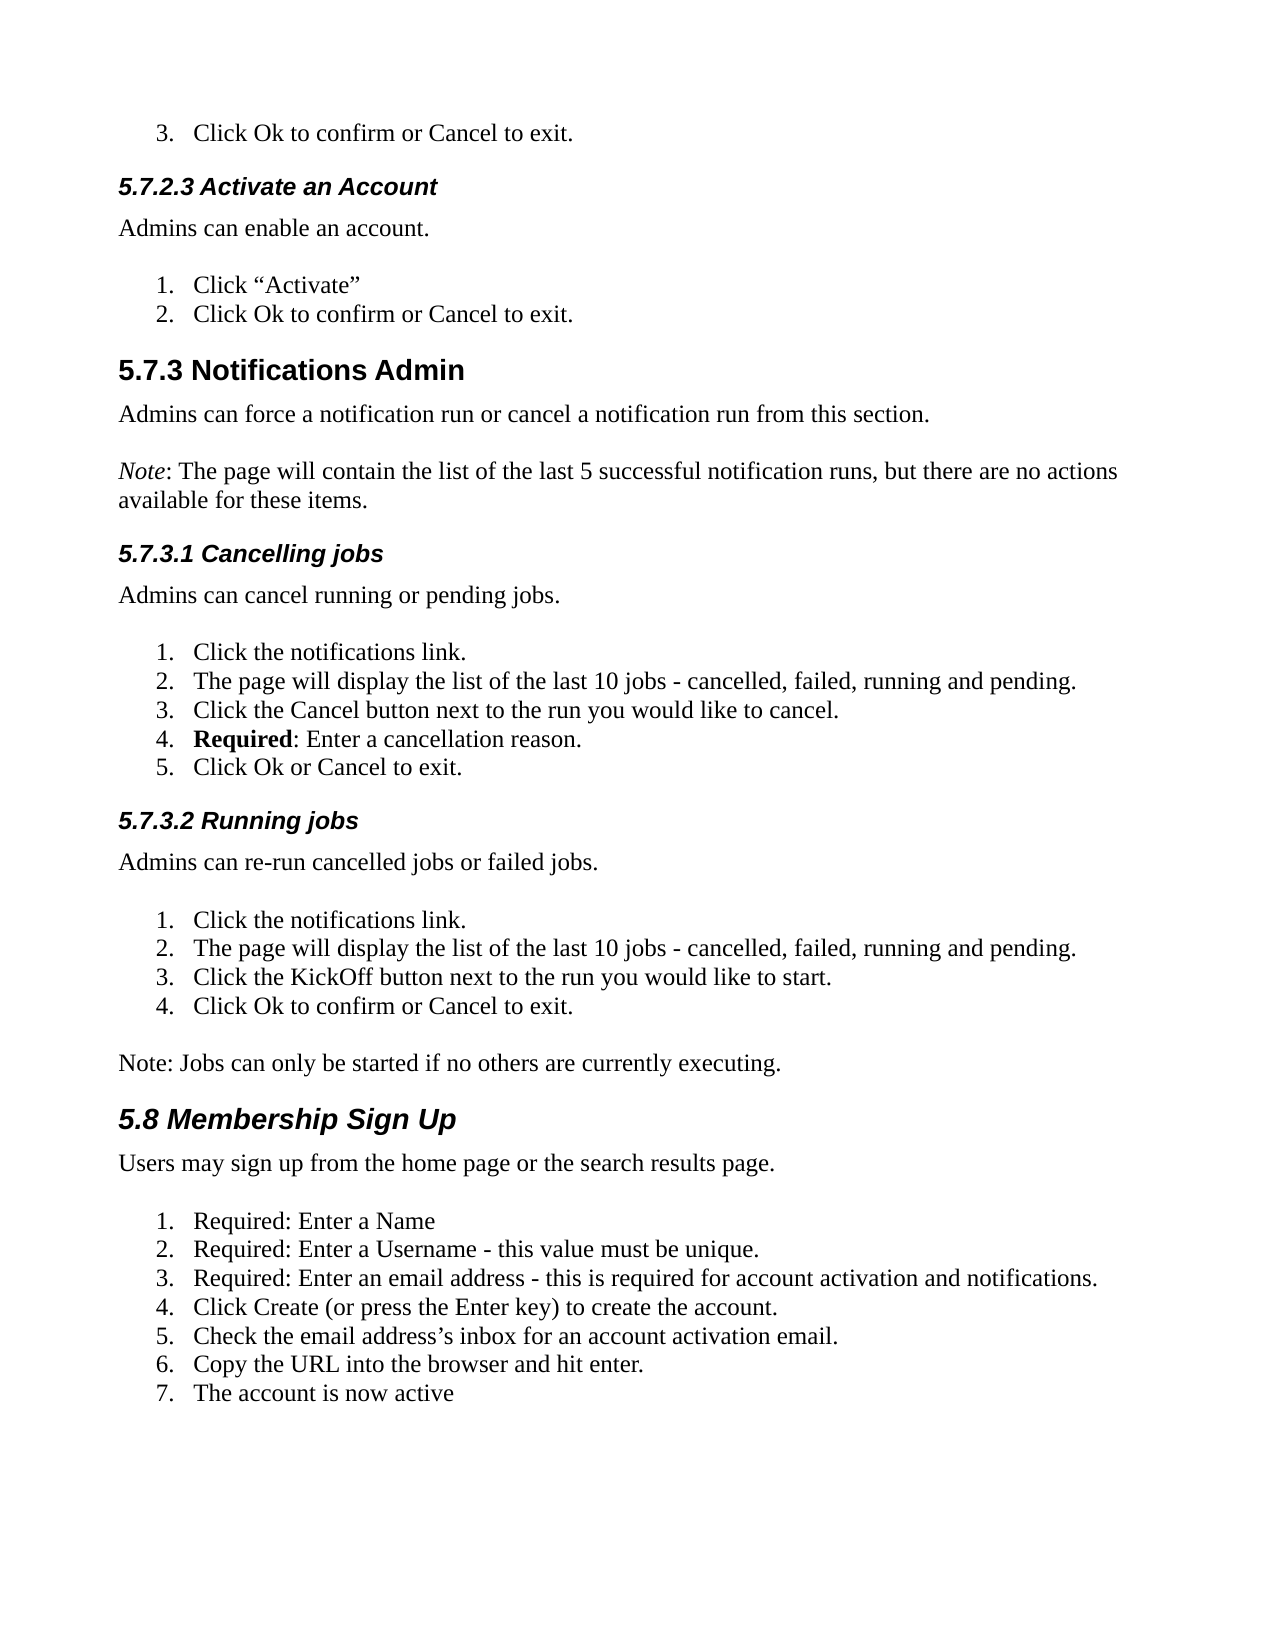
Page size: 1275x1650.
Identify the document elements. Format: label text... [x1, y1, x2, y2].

subtitle 5.7.3 Notifications Admin [118, 353, 1157, 386]
subtitle 5.8 Membership Sign Up [118, 1102, 1157, 1136]
text Users may sign up from the home page or the search results page. [118, 1148, 1157, 1177]
text Admins can re-run cancelled jobs or failed jobs. [118, 847, 1157, 876]
text Admins can cancel running or pending jobs. [118, 580, 1157, 609]
list Required: Enter a Username - this value must be unique. [156, 1234, 1157, 1263]
list The account is now active [156, 1378, 1157, 1407]
text Note: The page will contain the list of the last 5 successful notification runs, but there are no actions available for these items. [118, 456, 1157, 514]
list Click the KickOff button next to the run you would like to start. [156, 962, 1157, 991]
subtitle 5.7.3.1 Cancelling jobs [118, 539, 1157, 567]
subtitle 5.7.3.2 Running jobs [118, 806, 1157, 835]
list Copy the URL into the browser and hit enter. [156, 1349, 1157, 1378]
list Click “Activate” [156, 270, 1157, 299]
text Admins can force a notification run or cancel a notification run from this section. [118, 399, 1157, 428]
list The page will display the list of the last 10 jobs - cancelled, failed, running and pending. [156, 666, 1157, 695]
list Click Ok to confirm or Cancel to exit. [156, 991, 1157, 1020]
list Required: Enter an email address - this is required for account activation and notifications. [156, 1263, 1157, 1292]
text Admins can enable an account. [118, 213, 1157, 242]
list Click the notifications link. [156, 905, 1157, 933]
subtitle 5.7.2.3 Activate an Account [118, 172, 1157, 200]
list Check the email address’s inbox for an account activation email. [156, 1321, 1157, 1349]
list Required: Enter a cancellation reason. [156, 724, 1157, 752]
list Click Ok to confirm or Cancel to exit. [156, 118, 1157, 147]
list Click Create (or press the Enter key) to create the account. [156, 1292, 1157, 1321]
list Click the notifications link. [156, 637, 1157, 666]
list Click Ok or Cancel to exit. [156, 752, 1157, 781]
list Click Ok to confirm or Cancel to exit. [156, 299, 1157, 328]
list Click the Cancel button next to the run you would like to cancel. [156, 695, 1157, 724]
list Required: Enter a Name [156, 1206, 1157, 1234]
list The page will display the list of the last 10 jobs - cancelled, failed, running and pending. [156, 933, 1157, 962]
text Note: Jobs can only be started if no others are currently executing. [118, 1048, 1157, 1077]
